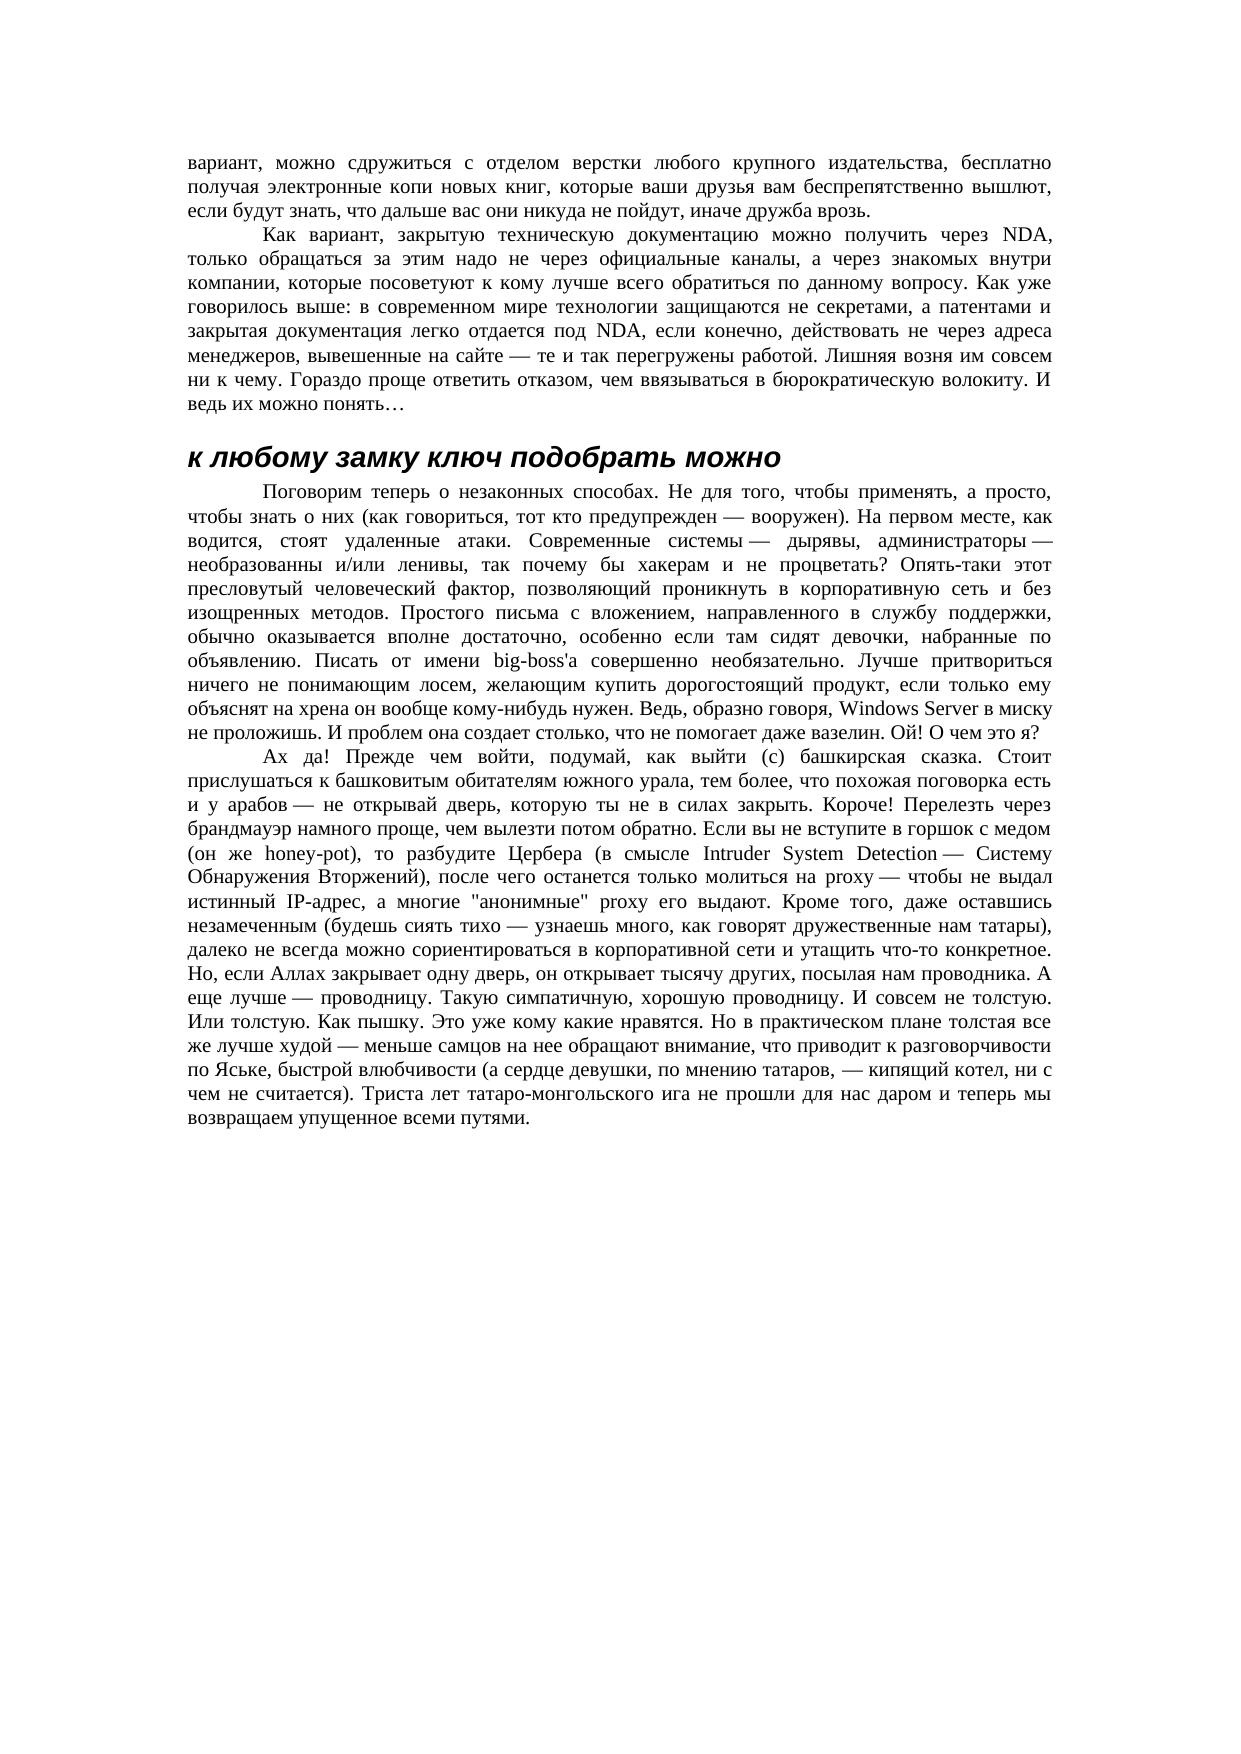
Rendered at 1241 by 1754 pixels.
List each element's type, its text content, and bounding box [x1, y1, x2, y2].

text Как вариант, закрытую техническую документацию можно получить через NDA, только обращаться за этим надо не через официальные каналы, а через знакомых внутри компании, которые посоветуют к кому лучше всего обратиться по данному вопросу. Как уже говорилось выше: в современном мире технологии защищаются не секретами, а патентами и закрытая документация легко отдается под NDA, если конечно, действовать не через адреса менеджеров, вывешенные на сайте — те и так перегружены работой. Лишняя возня им совсем ни к чему. Гораздо проще ответить отказом, чем ввязываться в бюрократическую волокиту. И ведь их можно понять… [187, 222, 1053, 415]
text Поговорим теперь о незаконных способах. Не для того, чтобы применять, а просто, чтобы знать о них (как говориться, тот кто предупрежден — вооружен). На первом месте, как водится, стоят удаленные атаки. Современные системы — дырявы, администраторы — необразованны и/или ленивы, так почему бы хакерам и не процветать? Опять-таки этот пресловутый человеческий фактор, позволяющий проникнуть в корпоративную сеть и без изощренных методов. Простого письма с вложением, направленного в службу поддержки, обычно оказывается вполне достаточно, особенно если там сидят девочки, набранные по объявлению. Писать от имени big-boss'а совершенно необязательно. Лучше притвориться ничего не понимающим лосем, желающим купить дорогостоящий продукт, если только ему объяснят на хрена он вообще кому-нибудь нужен. Ведь, образно говоря, Windows Server в миску не проложишь. И проблем она создает столько, что не помогает даже вазелин. Ой! О чем это я? [187, 479, 1053, 744]
subtitle к любому замку ключ подобрать можно [187, 440, 1053, 473]
text Ах да! Прежде чем войти, подумай, как выйти (с) башкирская сказка. Стоит прислушаться к башковитым обитателям южного урала, тем более, что похожая поговорка есть и у арабов — не открывай дверь, которую ты не в силах закрыть. Короче! Перелезть через брандмауэр намного проще, чем вылезти потом обратно. Если вы не вступите в горшок с медом (он же honey-pot), то разбудите Цербера (в смысле Intruder System Detection — Систему Обнаружения Вторжений), после чего останется только молиться на proxy — чтобы не выдал истинный IP-адрес, а многие "анонимные" proxy его выдают. Кроме того, даже оставшись незамеченным (будешь сиять тихо — узнаешь много, как говорят дружественные нам татары), далеко не всегда можно сориентироваться в корпоративной сети и утащить что-то конкретное. Но, если Аллах закрывает одну дверь, он открывает тысячу других, посылая нам проводника. А еще лучше — проводницу. Такую симпатичную, хорошую проводницу. И совсем не толстую. Или толстую. Как пышку. Это уже кому какие нравятся. Но в практическом плане толстая все же лучше худой — меньше самцов на нее обращают внимание, что приводит к разговорчивости по Яське, быстрой влюбчивости (а сердце девушки, по мнению татаров, — кипящий котел, ни с чем не считается). Триста лет татаро-монгольского ига не прошли для нас даром и теперь мы возвращаем упущенное всеми путями. [187, 744, 1053, 1129]
text вариант, можно сдружиться с отделом верстки любого крупного издательства, бесплатно получая электронные копи новых книг, которые ваши друзья вам беспрепятственно вышлют, если будут знать, что дальше вас они никуда не пойдут, иначе дружба врозь. [187, 150, 1053, 222]
